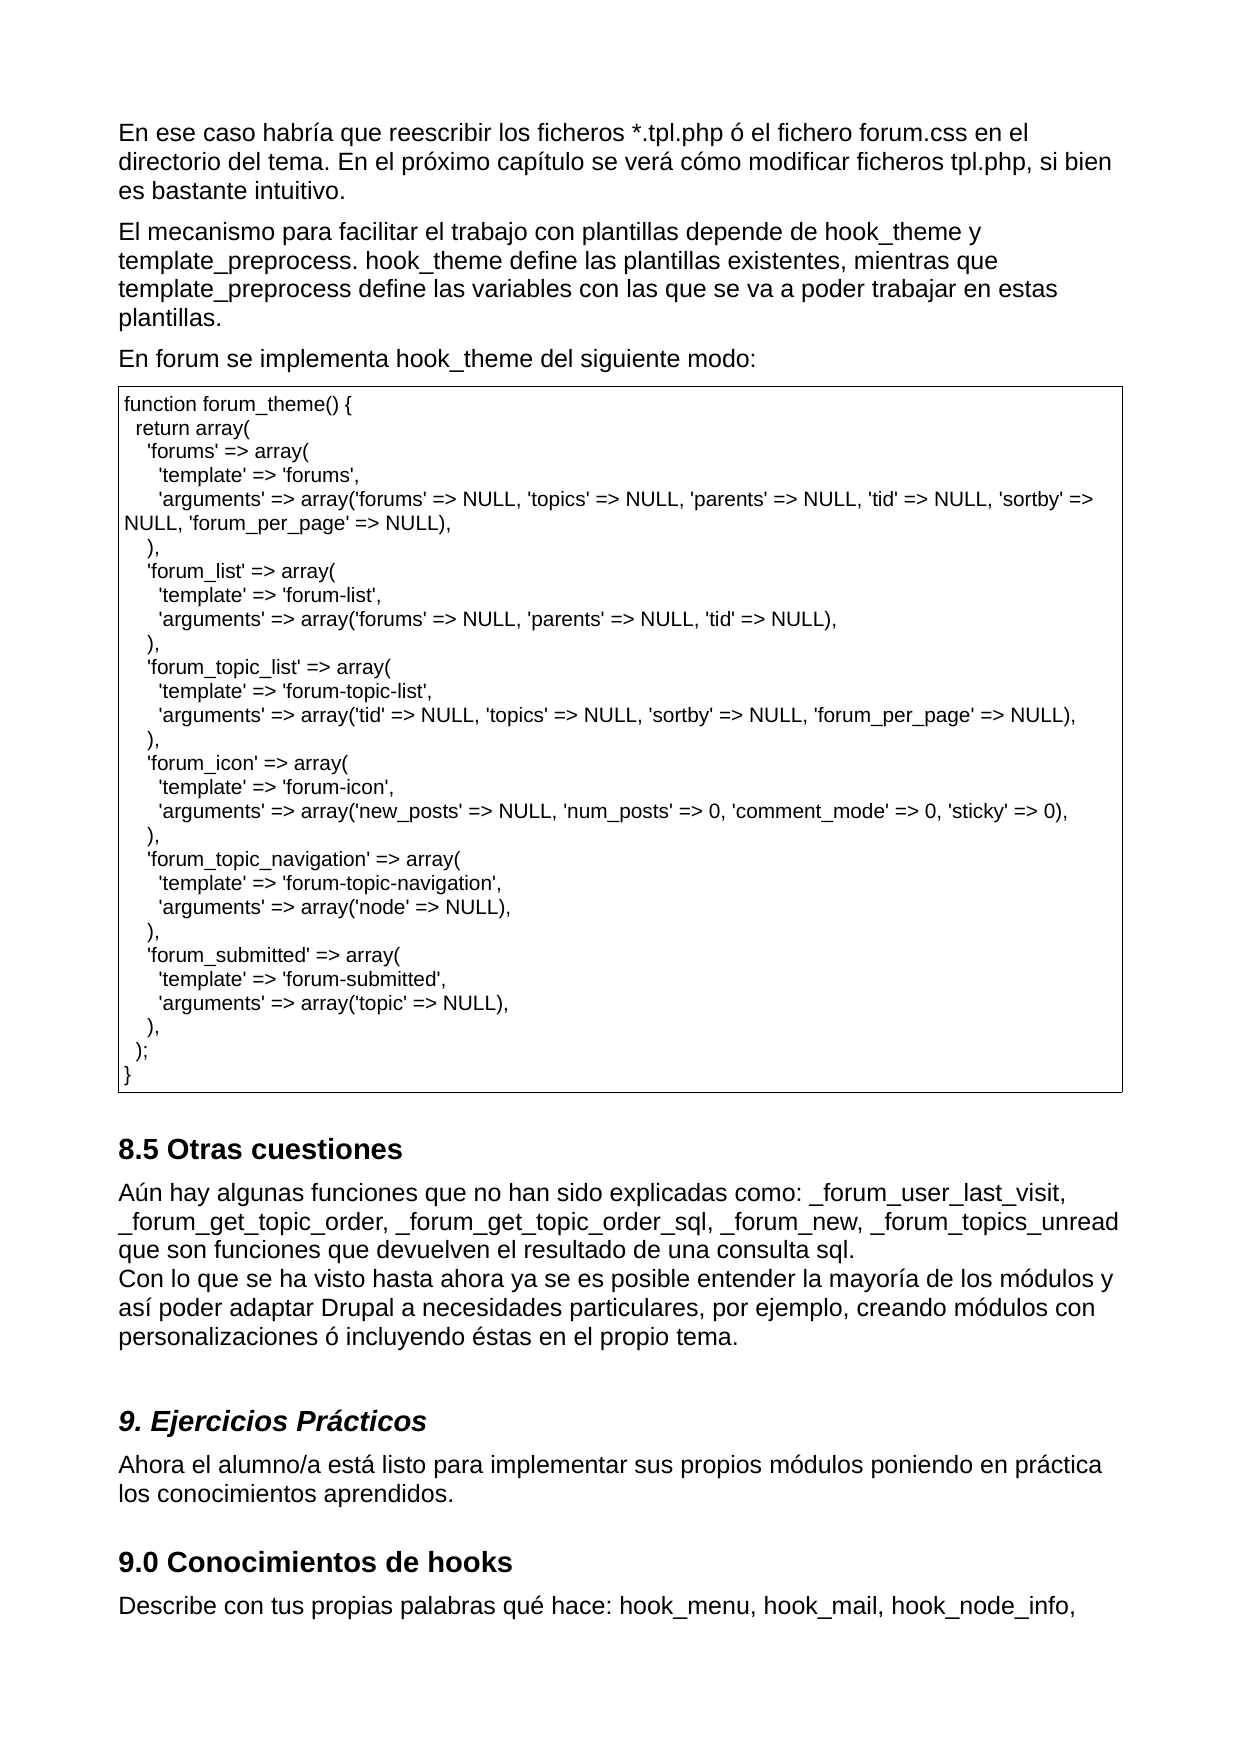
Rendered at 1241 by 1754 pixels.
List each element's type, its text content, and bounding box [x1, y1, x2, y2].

text En forum se implementa hook_theme del siguiente modo: [118, 344, 1122, 373]
subtitle 9. Ejercicios Prácticos [118, 1404, 1122, 1438]
subtitle 9.0 Conocimientos de hooks [118, 1545, 1122, 1579]
text El mecanismo para facilitar el trabajo con plantillas depende de hook_theme y template_preprocess. hook_theme define las plantillas existentes, mientras que template_preprocess define las variables con las que se va a poder trabajar en estas plantillas. [118, 217, 1122, 332]
subtitle 8.5 Otras cuestiones [118, 1132, 1122, 1165]
text En ese caso habría que reescribir los ficheros *.tpl.php ó el fichero forum.css en el directorio del tema. En el próximo capítulo se verá cómo modificar ficheros tpl.php, si bien es bastante intuitivo. [118, 118, 1122, 204]
text Describe con tus propias palabras qué hace: hook_menu, hook_mail, hook_node_info, [118, 1591, 1122, 1620]
text Ahora el alumno/a está listo para implementar sus propios módulos poniendo en práctica los conocimientos aprendidos. [118, 1450, 1122, 1508]
text Con lo que se ha visto hasta ahora ya se es posible entender la mayoría de los módulos y así poder adaptar Drupal a necesidades particulares, por ejemplo, creando módulos con personalizaciones ó incluyendo éstas en el propio tema. [118, 1264, 1122, 1350]
table_header function forum_theme() { return array( 'forums' => array( 'template' => 'forums', 'arguments' => array('forums' => NULL, 'topics' => NULL, 'parents' => NULL, 'tid' => NULL, 'sortby' => NULL, 'forum_per_page' => NULL), ), 'forum_list' => array( 'template' => 'forum-list', 'arguments' => array('forums' => NULL, 'parents' => NULL, 'tid' => NULL), ), 'forum_topic_list' => array( 'template' => 'forum-topic-list', 'arguments' => array('tid' => NULL, 'topics' => NULL, 'sortby' => NULL, 'forum_per_page' => NULL), ), 'forum_icon' => array( 'template' => 'forum-icon', 'arguments' => array('new_posts' => NULL, 'num_posts' => 0, 'comment_mode' => 0, 'sticky' => 0), ), 'forum_topic_navigation' => array( 'template' => 'forum-topic-navigation', 'arguments' => array('node' => NULL), ), 'forum_submitted' => array( 'template' => 'forum-submitted', 'arguments' => array('topic' => NULL), ), ); } [119, 387, 1122, 1092]
text Aún hay algunas funciones que no han sido explicadas como: _forum_user_last_visit, _forum_get_topic_order, _forum_get_topic_order_sql, _forum_new, _forum_topics_unread que son funciones que devuelven el resultado de una consulta sql. [118, 1178, 1122, 1264]
